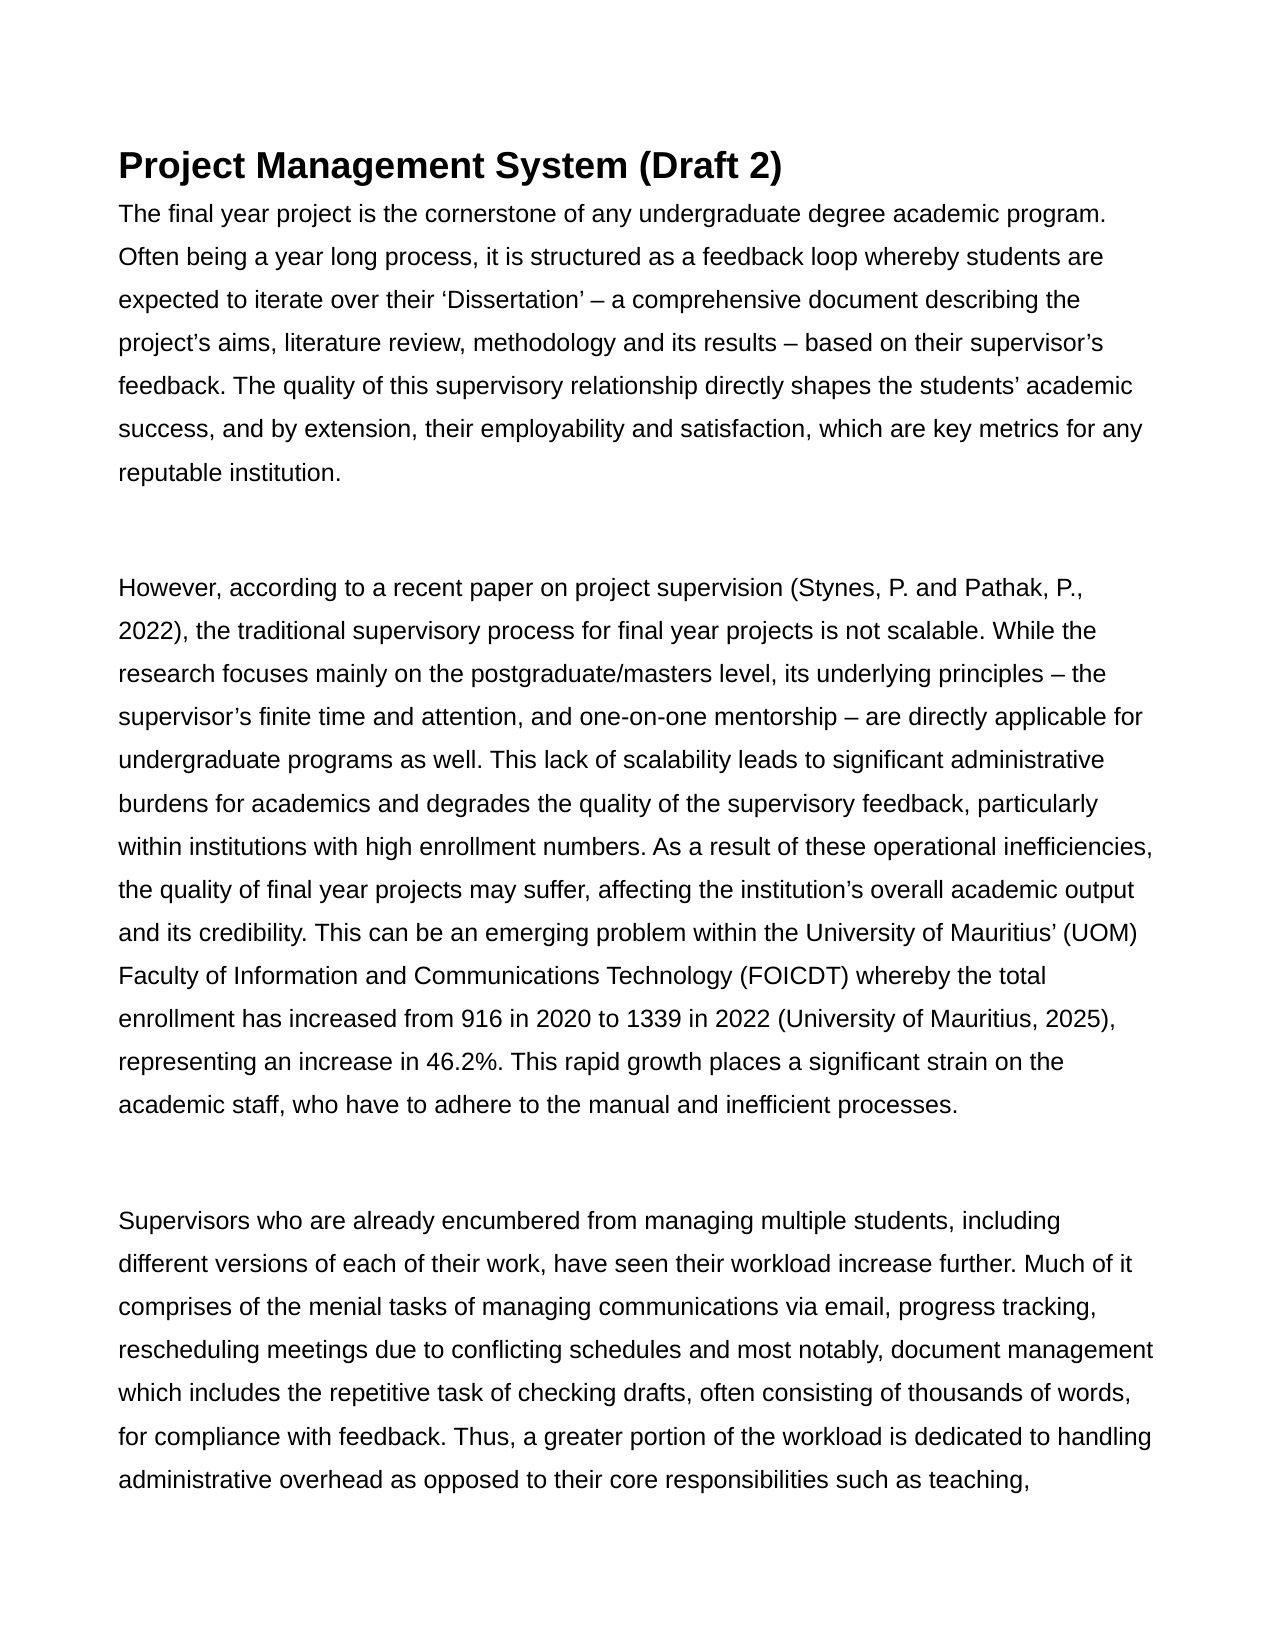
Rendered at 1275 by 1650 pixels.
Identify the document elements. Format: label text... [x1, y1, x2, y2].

text The final year project is the cornerstone of any undergraduate degree academic program. Often being a year long process, it is structured as a feedback loop whereby students are expected to iterate over their ‘Dissertation’ – a comprehensive document describing the project’s aims, literature review, methodology and its results – based on their supervisor’s feedback. The quality of this supervisory relationship directly shapes the students’ academic success, and by extension, their employability and satisfaction, which are key metrics for any reputable institution. [118, 199, 1157, 486]
text Supervisors who are already encumbered from managing multiple students, including different versions of each of their work, have seen their workload increase further. Much of it comprises of the menial tasks of managing communications via email, progress tracking, rescheduling meetings due to conflicting schedules and most notably, document management which includes the repetitive task of checking drafts, often consisting of thousands of words, for compliance with feedback. Thus, a greater portion of the workload is dedicated to handling administrative overhead as opposed to their core responsibilities such as teaching, [118, 1206, 1157, 1493]
text However, according to a recent paper on project supervision (Stynes, P. and Pathak, P., 2022), the traditional supervisory process for final year projects is not scalable. While the research focuses mainly on the postgraduate/masters level, its underlying principles – the supervisor’s finite time and attention, and one-on-one mentorship – are directly applicable for undergraduate programs as well. This lack of scalability leads to significant administrative burdens for academics and degrades the quality of the supervisory feedback, particularly within institutions with high enrollment numbers. As a result of these operational inefficiencies, the quality of final year projects may suffer, affecting the institution’s overall academic output and its credibility. This can be an emerging problem within the University of Mauritius’ (UOM) Faculty of Information and Communications Technology (FOICDT) whereby the total enrollment has increased from 916 in 2020 to 1339 in 2022 (University of Mauritius, 2025), representing an increase in 46.2%. This rapid growth places a significant strain on the academic staff, who have to adhere to the manual and inefficient processes. [118, 573, 1157, 1119]
subtitle Project Management System (Draft 2) [118, 143, 1157, 186]
